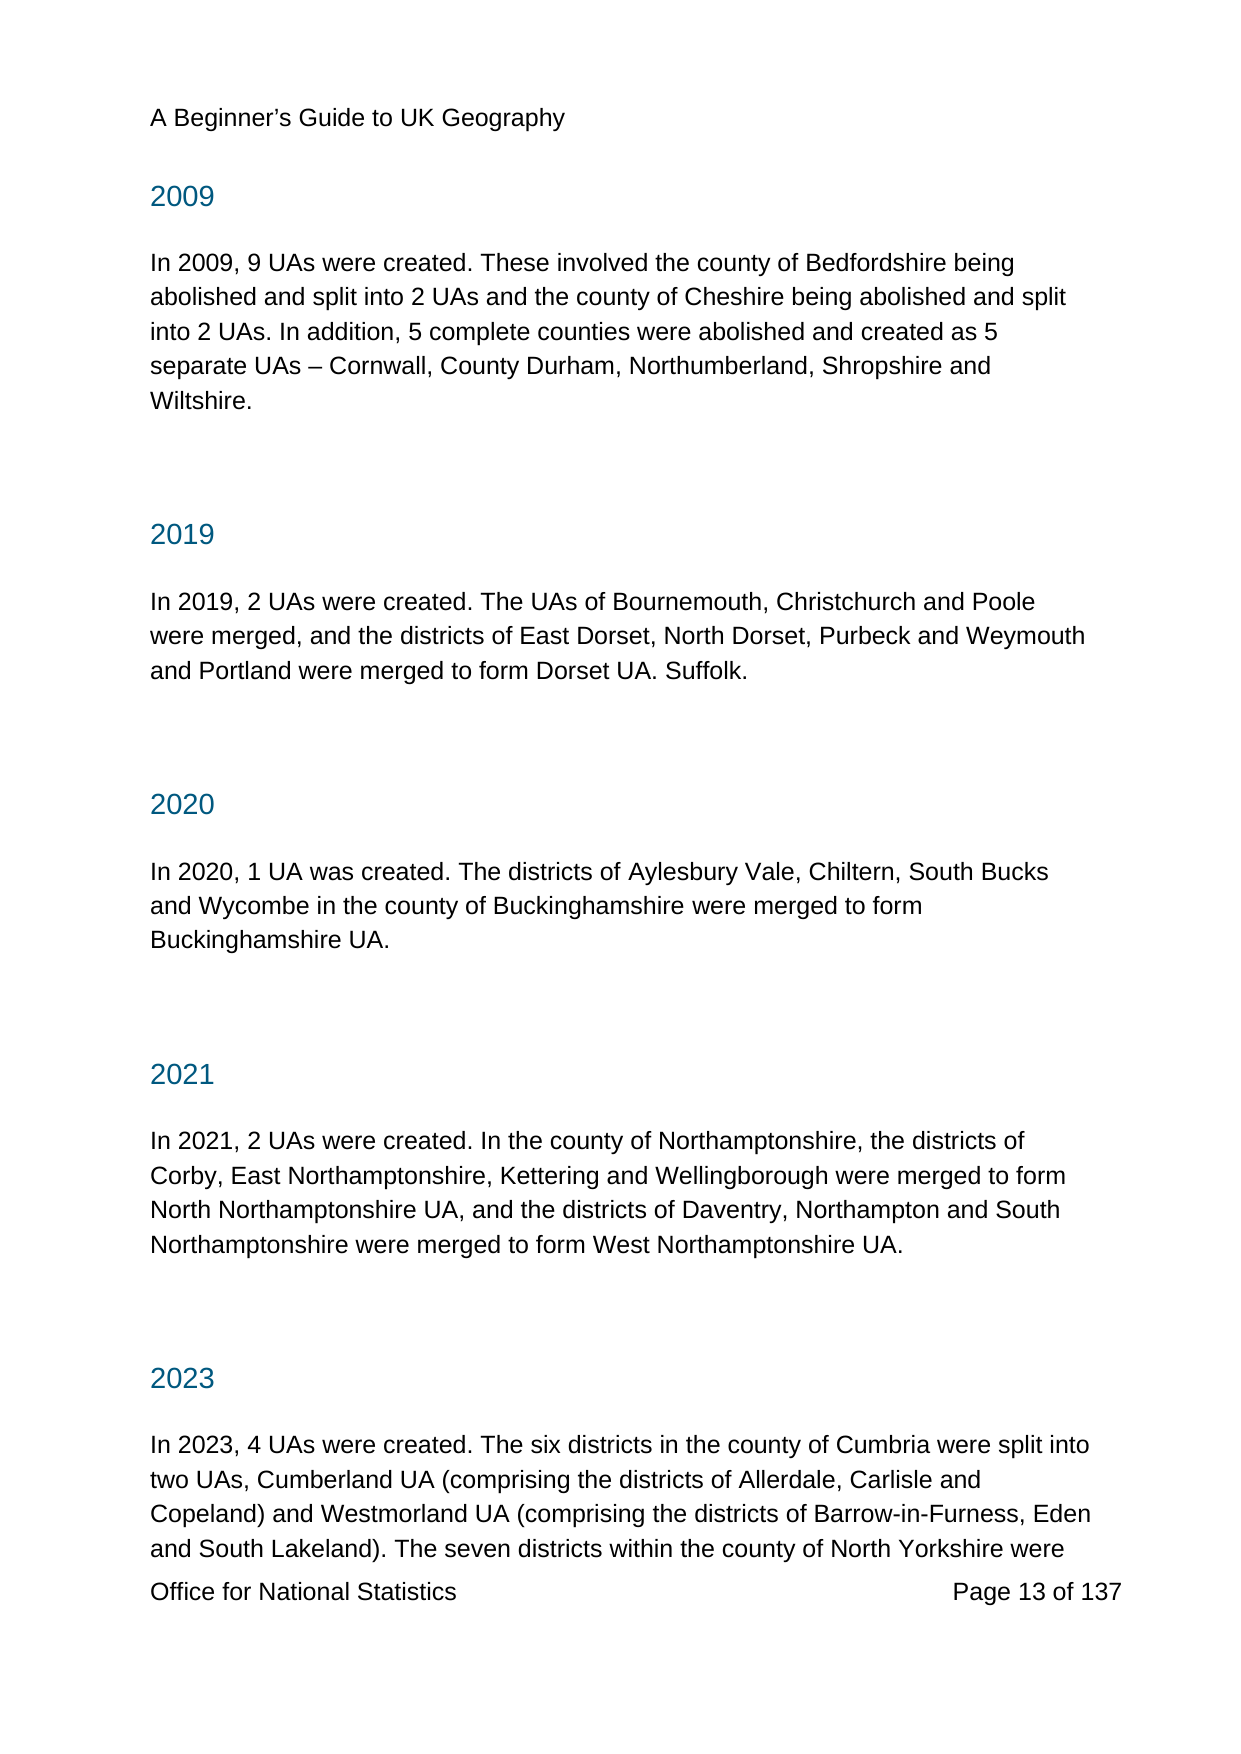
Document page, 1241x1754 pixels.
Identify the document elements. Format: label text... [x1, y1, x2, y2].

subtitle 2020 [150, 787, 1095, 821]
text In 2023, 4 UAs were created. The six districts in the county of Cumbria were split into two UAs, Cumberland UA (comprising the districts of Allerdale, Carlisle and Copeland) and Westmorland UA (comprising the districts of Barrow-in-Furness, Eden and South Lakeland). The seven districts within the county of North Yorkshire were [150, 1431, 1095, 1563]
subtitle 2023 [150, 1361, 1095, 1395]
text In 2009, 9 UAs were created. These involved the county of Bedfordshire being abolished and split into 2 UAs and the county of Cheshire being abolished and split into 2 UAs. In addition, 5 complete counties were abolished and created as 5 separate UAs – Cornwall, County Durham, Northumberland, Shropshire and Wiltshire. [150, 248, 1095, 414]
subtitle 2019 [150, 517, 1095, 551]
subtitle 2009 [150, 178, 1095, 212]
text In 2019, 2 UAs were created. The UAs of Bournemouth, Christchurch and Poole were merged, and the districts of East Dorset, North Dorset, Purbeck and Weymouth and Portland were merged to form Dorset UA. Suffolk. [150, 587, 1095, 684]
text In 2020, 1 UA was created. The districts of Aylesbury Vale, Chiltern, South Bucks and Wycombe in the county of Buckinghamshire were merged to form Buckinghamshire UA. [150, 856, 1095, 954]
text In 2021, 2 UAs were created. In the county of Northamptonshire, the districts of Corby, East Northamptonshire, Kettering and Wellingborough were merged to form North Northamptonshire UA, and the districts of Daventry, Northampton and South Northamptonshire were merged to form West Northamptonshire UA. [150, 1126, 1095, 1258]
subtitle 2021 [150, 1057, 1095, 1090]
